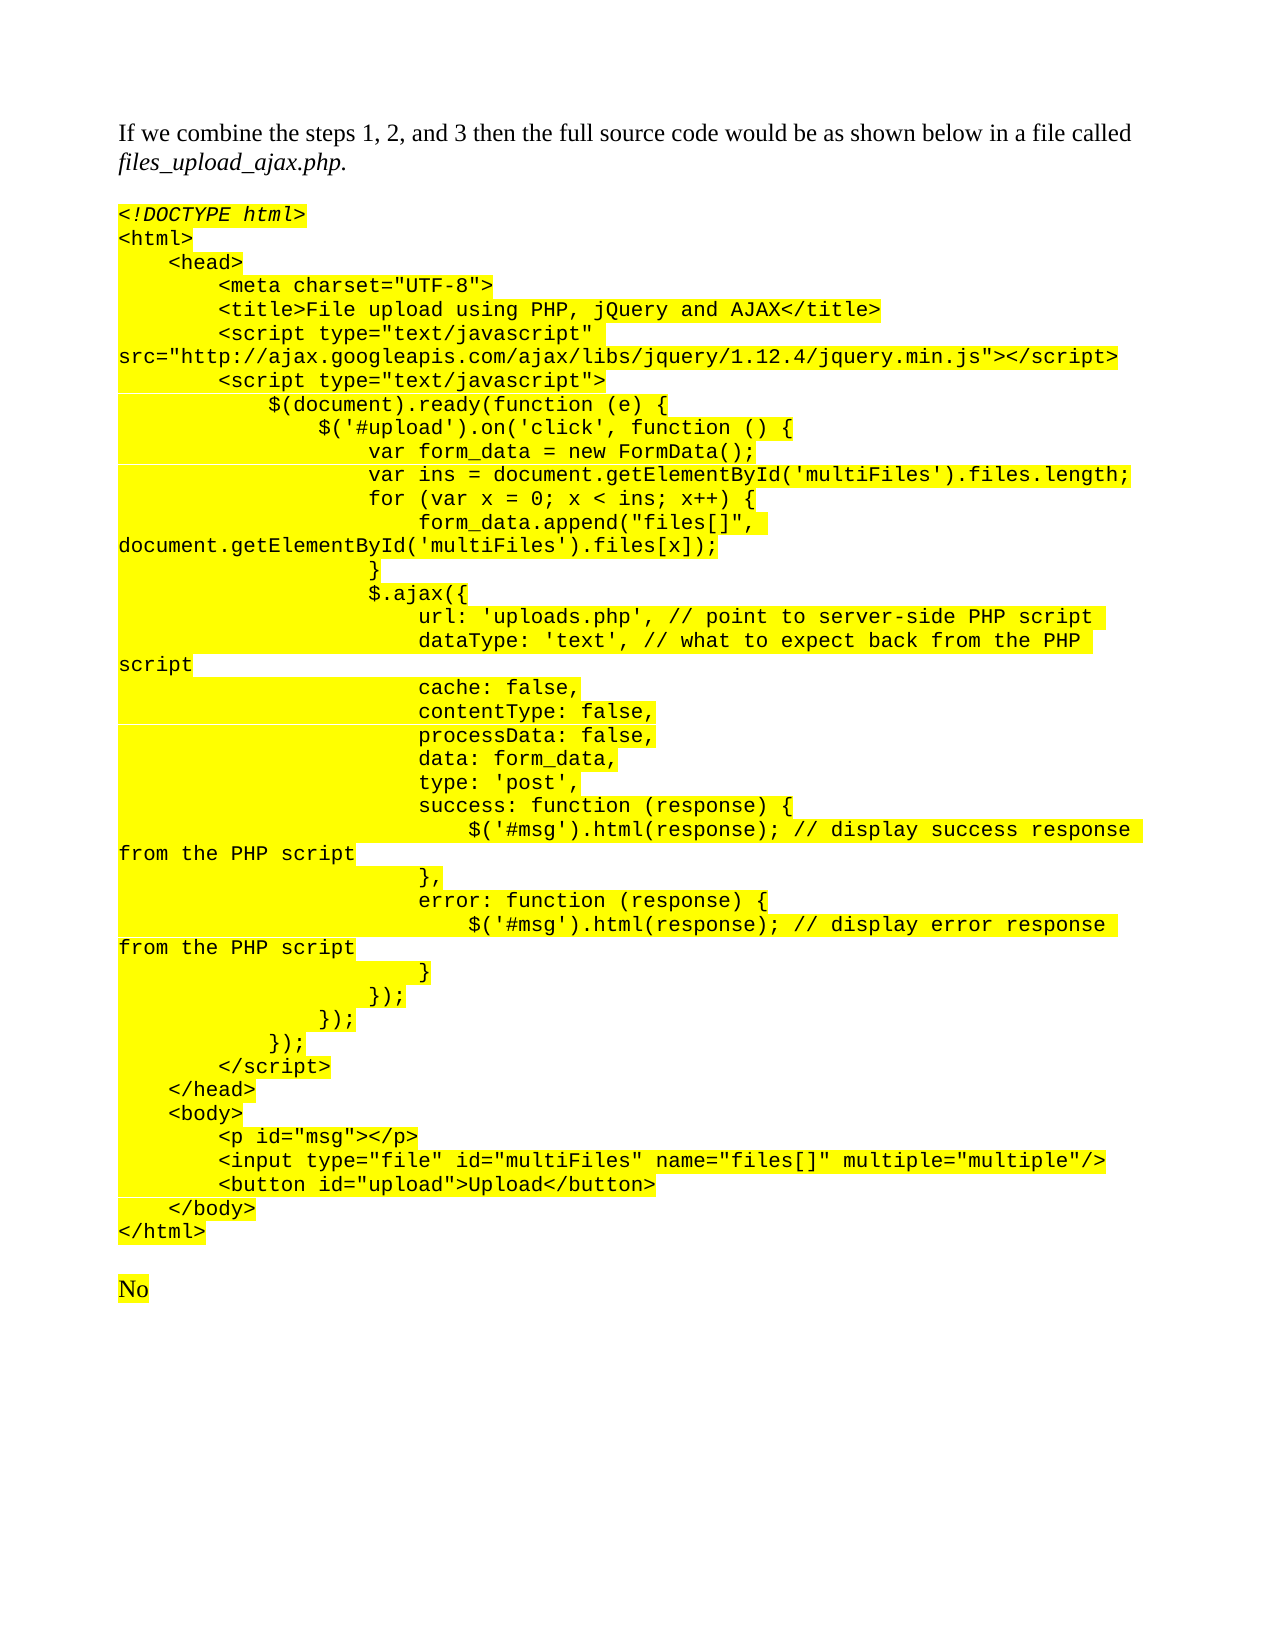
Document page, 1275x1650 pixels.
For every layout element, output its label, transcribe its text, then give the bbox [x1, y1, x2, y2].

text url: 'uploads.php', // point to server-side PHP script [118, 606, 1157, 630]
text }, [118, 866, 1157, 890]
text $('#msg').html(response); // display success response from the PHP script [118, 819, 1157, 866]
text } [118, 559, 1157, 583]
text <button id="upload">Upload</button> [118, 1174, 1157, 1197]
text <script type="text/javascript" src="http://ajax.googleapis.com/ajax/libs/jquery/1.12.4/jquery.min.js"></script> [118, 323, 1157, 370]
text $('#upload').on('click', function () { [118, 417, 1157, 441]
text <head> [118, 252, 1157, 275]
text <script type="text/javascript"> [118, 370, 1157, 393]
text </script> [118, 1056, 1157, 1079]
text for (var x = 0; x < ins; x++) { [118, 488, 1157, 512]
text }); [118, 1032, 1157, 1056]
text } [118, 961, 1157, 985]
text form_data.append("files[]", document.getElementById('multiFiles').files[x]); [118, 512, 1157, 559]
text <title>File upload using PHP, jQuery and AJAX</title> [118, 299, 1157, 323]
text data: form_data, [118, 748, 1157, 772]
text error: function (response) { [118, 890, 1157, 914]
text $.ajax({ [118, 583, 1157, 606]
text <p id="msg"></p> [118, 1127, 1157, 1150]
text var ins = document.getElementById('multiFiles').files.length; [118, 464, 1157, 488]
text No [118, 1274, 1157, 1303]
text <html> [118, 228, 1157, 252]
text </html> [118, 1221, 1157, 1245]
text <input type="file" id="multiFiles" name="files[]" multiple="multiple"/> [118, 1150, 1157, 1174]
text If we combine the steps 1, 2, and 3 then the full source code would be as shown below in a file called files_upload_ajax.php. [118, 118, 1157, 176]
text type: 'post', [118, 772, 1157, 796]
text <meta charset="UTF-8"> [118, 275, 1157, 299]
text }); [118, 985, 1157, 1008]
text </head> [118, 1079, 1157, 1103]
text var form_data = new FormData(); [118, 441, 1157, 464]
text <body> [118, 1103, 1157, 1127]
text processData: false, [118, 724, 1157, 748]
text </body> [118, 1197, 1157, 1221]
text contentType: false, [118, 701, 1157, 724]
text cache: false, [118, 677, 1157, 701]
text $('#msg').html(response); // display error response from the PHP script [118, 914, 1157, 961]
text dataType: 'text', // what to expect back from the PHP script [118, 630, 1157, 677]
text <!DOCTYPE html> [118, 204, 1157, 228]
text success: function (response) { [118, 796, 1157, 819]
text $(document).ready(function (e) { [118, 393, 1157, 417]
text }); [118, 1008, 1157, 1032]
